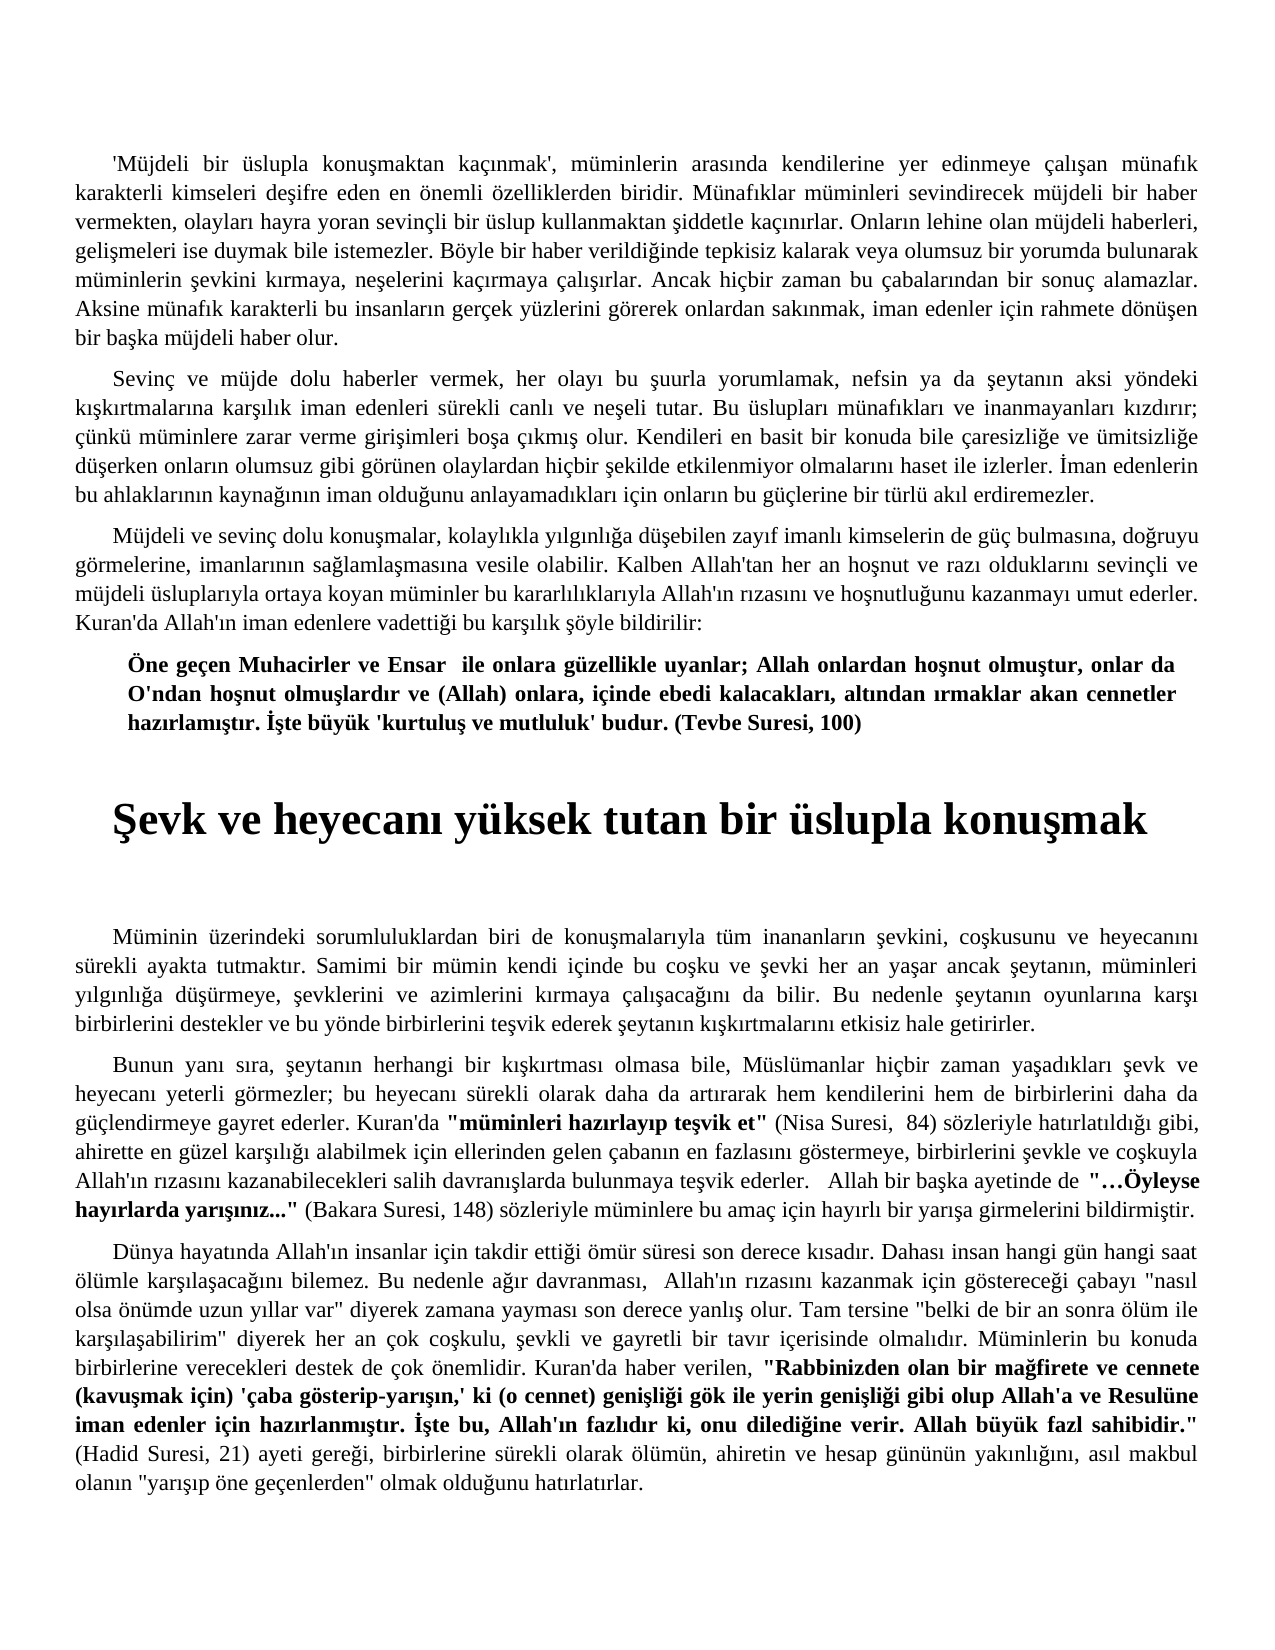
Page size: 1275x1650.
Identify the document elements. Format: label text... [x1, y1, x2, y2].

text Sevinç ve müjde dolu haberler vermek, her olayı bu şuurla yorumlamak, nefsin ya da şeytanın aksi yöndeki kışkırtmalarına karşılık iman edenleri sürekli canlı ve neşeli tutar. Bu üslupları münafıkları ve inanmayanları kızdırır; çünkü müminlere zarar verme girişimleri boşa çıkmış olur. Kendileri en basit bir konuda bile çaresizliğe ve ümitsizliğe düşerken onların olumsuz gibi görünen olaylardan hiçbir şekilde etkilenmiyor olmalarını haset ile izlerler. İman edenlerin bu ahlaklarının kaynağının iman olduğunu anlayamadıkları için onların bu güçlerine bir türlü akıl erdiremezler. [75, 365, 1200, 507]
text Öne geçen Muhacirler ve Ensar ile onlara güzellikle uyanlar; Allah onlardan hoşnut olmuştur, onlar da O'ndan hoşnut olmuşlardır ve (Allah) onlara, içinde ebedi kalacakları, altından ırmaklar akan cennetler hazırlamıştır. İşte büyük 'kurtuluş ve mutluluk' budur. (Tevbe Suresi, 100) [127, 651, 1177, 735]
text Müjdeli ve sevinç dolu konuşmalar, kolaylıkla yılgınlığa düşebilen zayıf imanlı kimselerin de güç bulmasına, doğruyu görmelerine, imanlarının sağlamlaşmasına vesile olabilir. Kalben Allah'tan her an hoşnut ve razı olduklarını sevinçli ve müjdeli üsluplarıyla ortaya koyan müminler bu kararlılıklarıyla Allah'ın rızasını ve hoşnutluğunu kazanmayı umut ederler. Kuran'da Allah'ın iman edenlere vadettiği bu karşılık şöyle bildirilir: [75, 522, 1200, 636]
text Bunun yanı sıra, şeytanın herhangi bir kışkırtması olmasa bile, Müslümanlar hiçbir zaman yaşadıkları şevk ve heyecanı yeterli görmezler; bu heyecanı sürekli olarak daha da artırarak hem kendilerini hem de birbirlerini daha da güçlendirmeye gayret ederler. Kuran'da "müminleri hazırlayıp teşvik et" (Nisa Suresi, 84) sözleriyle hatırlatıldığı gibi, ahirette en güzel karşılığı alabilmek için ellerinden gelen çabanın en fazlasını göstermeye, birbirlerini şevkle ve coşkuyla Allah'ın rızasını kazanabilecekleri salih davranışlarda bulunmaya teşvik ederler. Allah bir başka ayetinde de "…Öyleyse hayırlarda yarışınız..." (Bakara Suresi, 148) sözleriyle müminlere bu amaç için hayırlı bir yarışa girmelerini bildirmiştir. [75, 1051, 1200, 1223]
subtitle Şevk ve heyecanı yüksek tutan bir üslupla konuşmak [112, 792, 1200, 844]
text Dünya hayatında Allah'ın insanlar için takdir ettiği ömür süresi son derece kısadır. Dahası insan hangi gün hangi saat ölümle karşılaşacağını bilemez. Bu nedenle ağır davranması, Allah'ın rızasını kazanmak için göstereceği çabayı "nasıl olsa önümde uzun yıllar var" diyerek zamana yayması son derece yanlış olur. Tam tersine "belki de bir an sonra ölüm ile karşılaşabilirim" diyerek her an çok coşkulu, şevkli ve gayretli bir tavır içerisinde olmalıdır. Müminlerin bu konuda birbirlerine verecekleri destek de çok önemlidir. Kuran'da haber verilen, "Rabbinizden olan bir mağfirete ve cennete (kavuşmak için) 'çaba gösterip-yarışın,' ki (o cennet) genişliği gök ile yerin genişliği gibi olup Allah'a ve Resulüne iman edenler için hazırlanmıştır. İşte bu, Allah'ın fazlıdır ki, onu dilediğine verir. Allah büyük fazl sahibidir." (Hadid Suresi, 21) ayeti gereği, birbirlerine sürekli olarak ölümün, ahiretin ve hesap gününün yakınlığını, asıl makbul olanın "yarışıp öne geçenlerden" olmak olduğunu hatırlatırlar. [75, 1238, 1200, 1496]
text 'Müjdeli bir üslupla konuşmaktan kaçınmak', müminlerin arasında kendilerine yer edinmeye çalışan münafık karakterli kimseleri deşifre eden en önemli özelliklerden biridir. Münafıklar müminleri sevindirecek müjdeli bir haber vermekten, olayları hayra yoran sevinçli bir üslup kullanmaktan şiddetle kaçınırlar. Onların lehine olan müjdeli haberleri, gelişmeleri ise duymak bile istemezler. Böyle bir haber verildiğinde tepkisiz kalarak veya olumsuz bir yorumda bulunarak müminlerin şevkini kırmaya, neşelerini kaçırmaya çalışırlar. Ancak hiçbir zaman bu çabalarından bir sonuç alamazlar. Aksine münafık karakterli bu insanların gerçek yüzlerini görerek onlardan sakınmak, iman edenler için rahmete dönüşen bir başka müjdeli haber olur. [75, 150, 1200, 350]
text Müminin üzerindeki sorumluluklardan biri de konuşmalarıyla tüm inananların şevkini, coşkusunu ve heyecanını sürekli ayakta tutmaktır. Samimi bir mümin kendi içinde bu coşku ve şevki her an yaşar ancak şeytanın, müminleri yılgınlığa düşürmeye, şevklerini ve azimlerini kırmaya çalışacağını da bilir. Bu nedenle şeytanın oyunlarına karşı birbirlerini destekler ve bu yönde birbirlerini teşvik ederek şeytanın kışkırtmalarını etkisiz hale getirirler. [75, 923, 1200, 1036]
